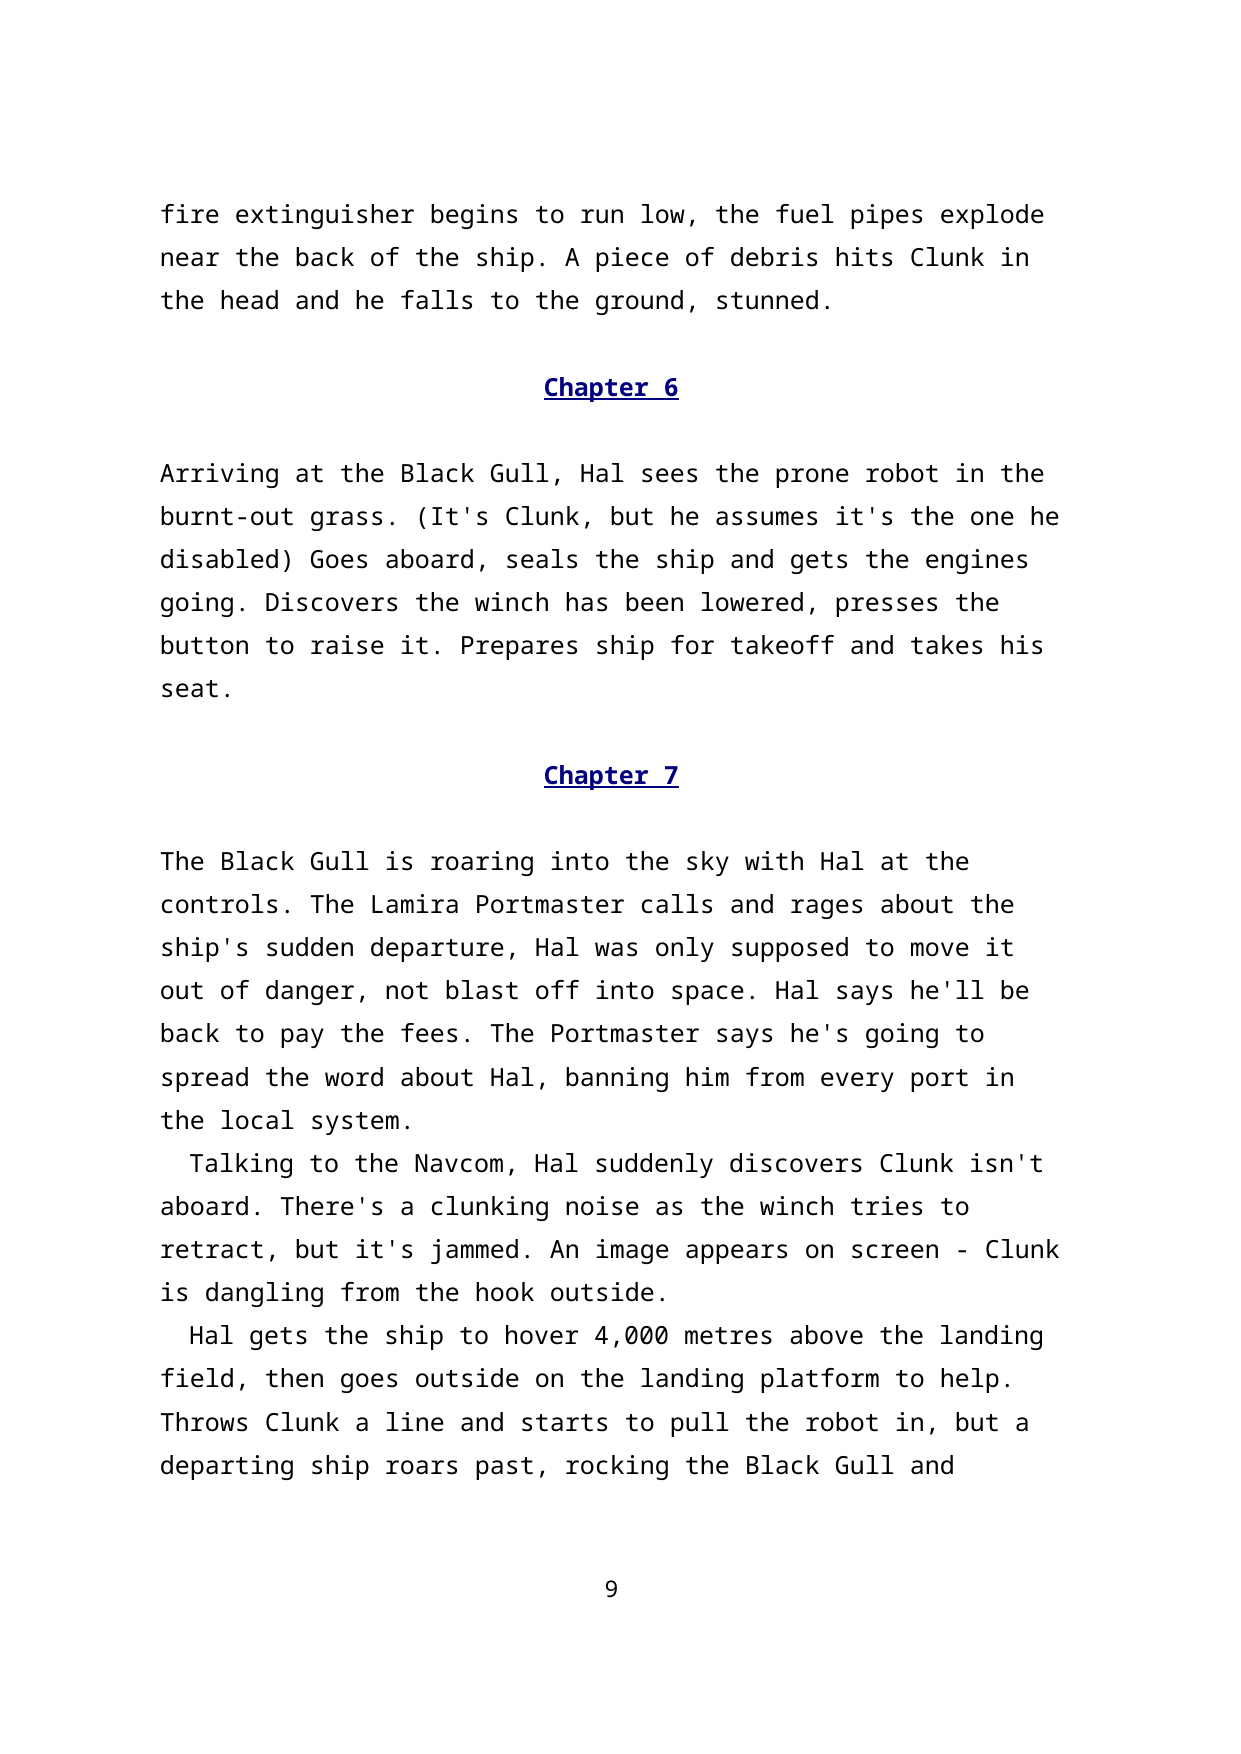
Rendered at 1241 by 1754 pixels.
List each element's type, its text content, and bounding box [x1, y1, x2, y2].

text Talking to the Navcom, Hal suddenly discovers Clunk isn't aboard. There's a clunking noise as the winch tries to retract, but it's jammed. An image appears on screen - Clunk is dangling from the hook outside. [159, 1138, 1063, 1310]
subtitle Chapter 7 [159, 749, 1063, 793]
text The Black Gull is roaring into the sky with Hal at the controls. The Lamira Portmaster calls and rages about the ship's sudden departure, Hal was only supposed to move it out of danger, not blast off into space. Hal says he'll be back to pay the fees. The Portmaster says he's going to spread the word about Hal, banning him from every port in the local system. [159, 836, 1063, 1138]
text Arriving at the Black Gull, Hal sees the prone robot in the burnt-out grass. (It's Clunk, but he assumes it's the one he disabled) Goes aboard, seals the ship and gets the engines going. Discovers the winch has been lowered, presses the button to raise it. Prepares ship for takeoff and takes his seat. [159, 448, 1063, 706]
text Hal gets the ship to hover 4,000 metres above the landing field, then goes outside on the landing platform to help. Throws Clunk a line and starts to pull the robot in, but a departing ship roars past, rocking the Black Gull and [159, 1310, 1063, 1483]
text fire extinguisher begins to run low, the fuel pipes explode near the back of the ship. A piece of debris hits Clunk in the head and he falls to the ground, stunned. [159, 189, 1063, 318]
subtitle Chapter 6 [159, 361, 1063, 404]
